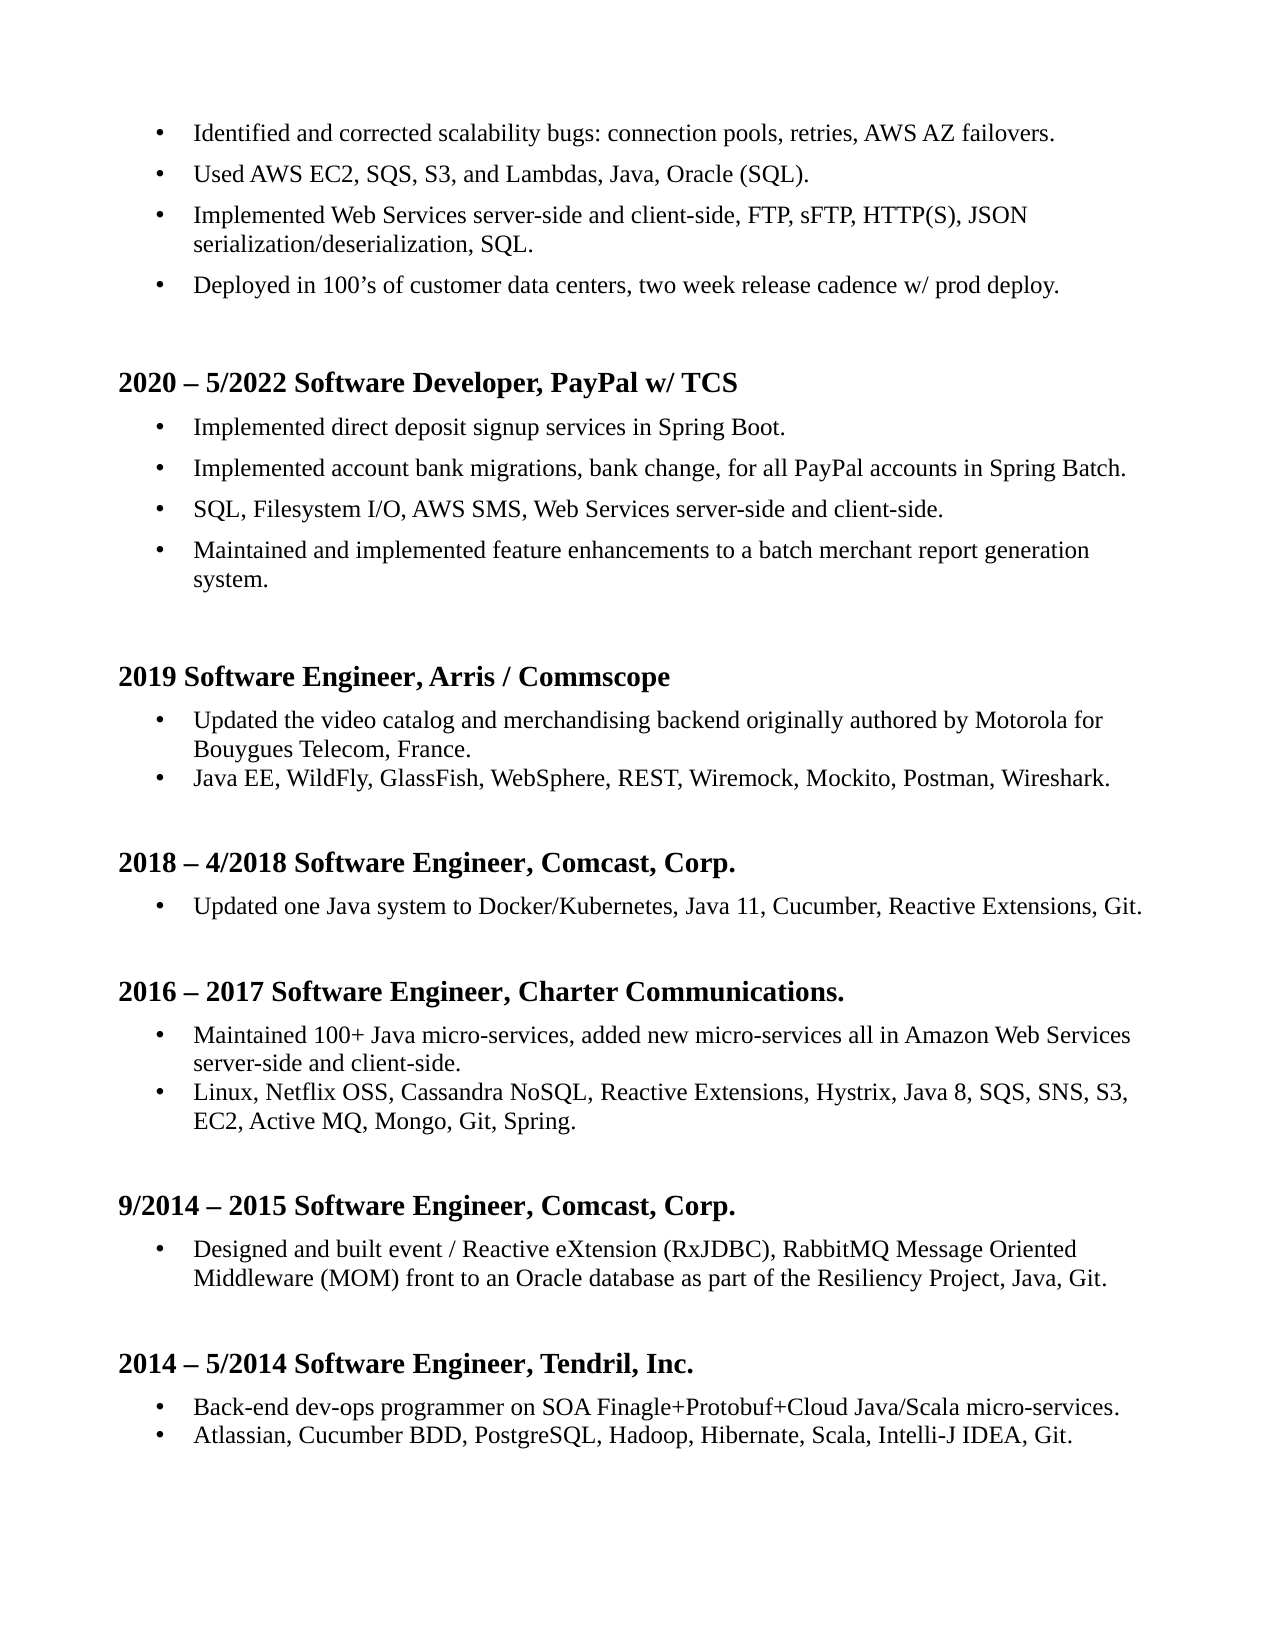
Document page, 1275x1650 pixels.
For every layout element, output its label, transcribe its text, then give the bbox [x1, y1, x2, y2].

subtitle 2020 – 5/2022 Software Developer, PayPal w/ TCS [118, 366, 1157, 399]
list Updated one Java system to Docker/Kubernetes, Java 11, Cucumber, Reactive Extensions, Git. [156, 891, 1157, 920]
list Atlassian, Cucumber BDD, PostgreSQL, Hadoop, Hibernate, Scala, Intelli-J IDEA, Git. [156, 1421, 1157, 1449]
subtitle 2016 – 2017 Software Engineer, Charter Communications. [118, 974, 1157, 1007]
list Linux, Netflix OSS, Cassandra NoSQL, Reactive Extensions, Hystrix, Java 8, SQS, SNS, S3, EC2, Active MQ, Mongo, Git, Spring. [156, 1077, 1157, 1135]
list Used AWS EC2, SQS, S3, and Lambdas, Java, Oracle (SQL). [156, 159, 1157, 188]
list Updated the video catalog and merchandising backend originally authored by Motorola for Bouygues Telecom, France. [156, 705, 1157, 763]
subtitle 2019 Software Engineer, Arris / Commscope [118, 659, 1157, 693]
list Designed and built event / Reactive eXtension (RxJDBC), RabbitMQ Message Oriented Middleware (MOM) front to an Oracle database as part of the Resiliency Project, Java, Git. [156, 1234, 1157, 1292]
list Identified and corrected scalability bugs: connection pools, retries, AWS AZ failovers. [156, 118, 1157, 147]
subtitle 9/2014 – 2015 Software Engineer, Comcast, Corp. [118, 1188, 1157, 1222]
list SQL, Filesystem I/O, AWS SMS, Web Services server-side and client-side. [156, 494, 1157, 523]
list Maintained and implemented feature enhancements to a batch merchant report generation system. [156, 535, 1157, 593]
subtitle 2014 – 5/2014 Software Engineer, Tendril, Inc. [118, 1346, 1157, 1379]
list Implemented account bank migrations, bank change, for all PayPal accounts in Spring Batch. [156, 453, 1157, 482]
subtitle 2018 – 4/2018 Software Engineer, Comcast, Corp. [118, 845, 1157, 879]
list Implemented Web Services server-side and client-side, FTP, sFTP, HTTP(S), JSON serialization/deserialization, SQL. [156, 201, 1157, 258]
list Back-end dev-ops programmer on SOA Finagle+Protobuf+Cloud Java/Scala micro-services. [156, 1392, 1157, 1421]
list Implemented direct deposit signup services in Spring Boot. [156, 412, 1157, 440]
list Deployed in 100’s of customer data centers, two week release cadence w/ prod deploy. [156, 271, 1157, 299]
list Java EE, WildFly, GlassFish, WebSphere, REST, Wiremock, Mockito, Postman, Wireshark. [156, 763, 1157, 791]
list Maintained 100+ Java micro-services, added new micro-services all in Amazon Web Services server-side and client-side. [156, 1020, 1157, 1077]
